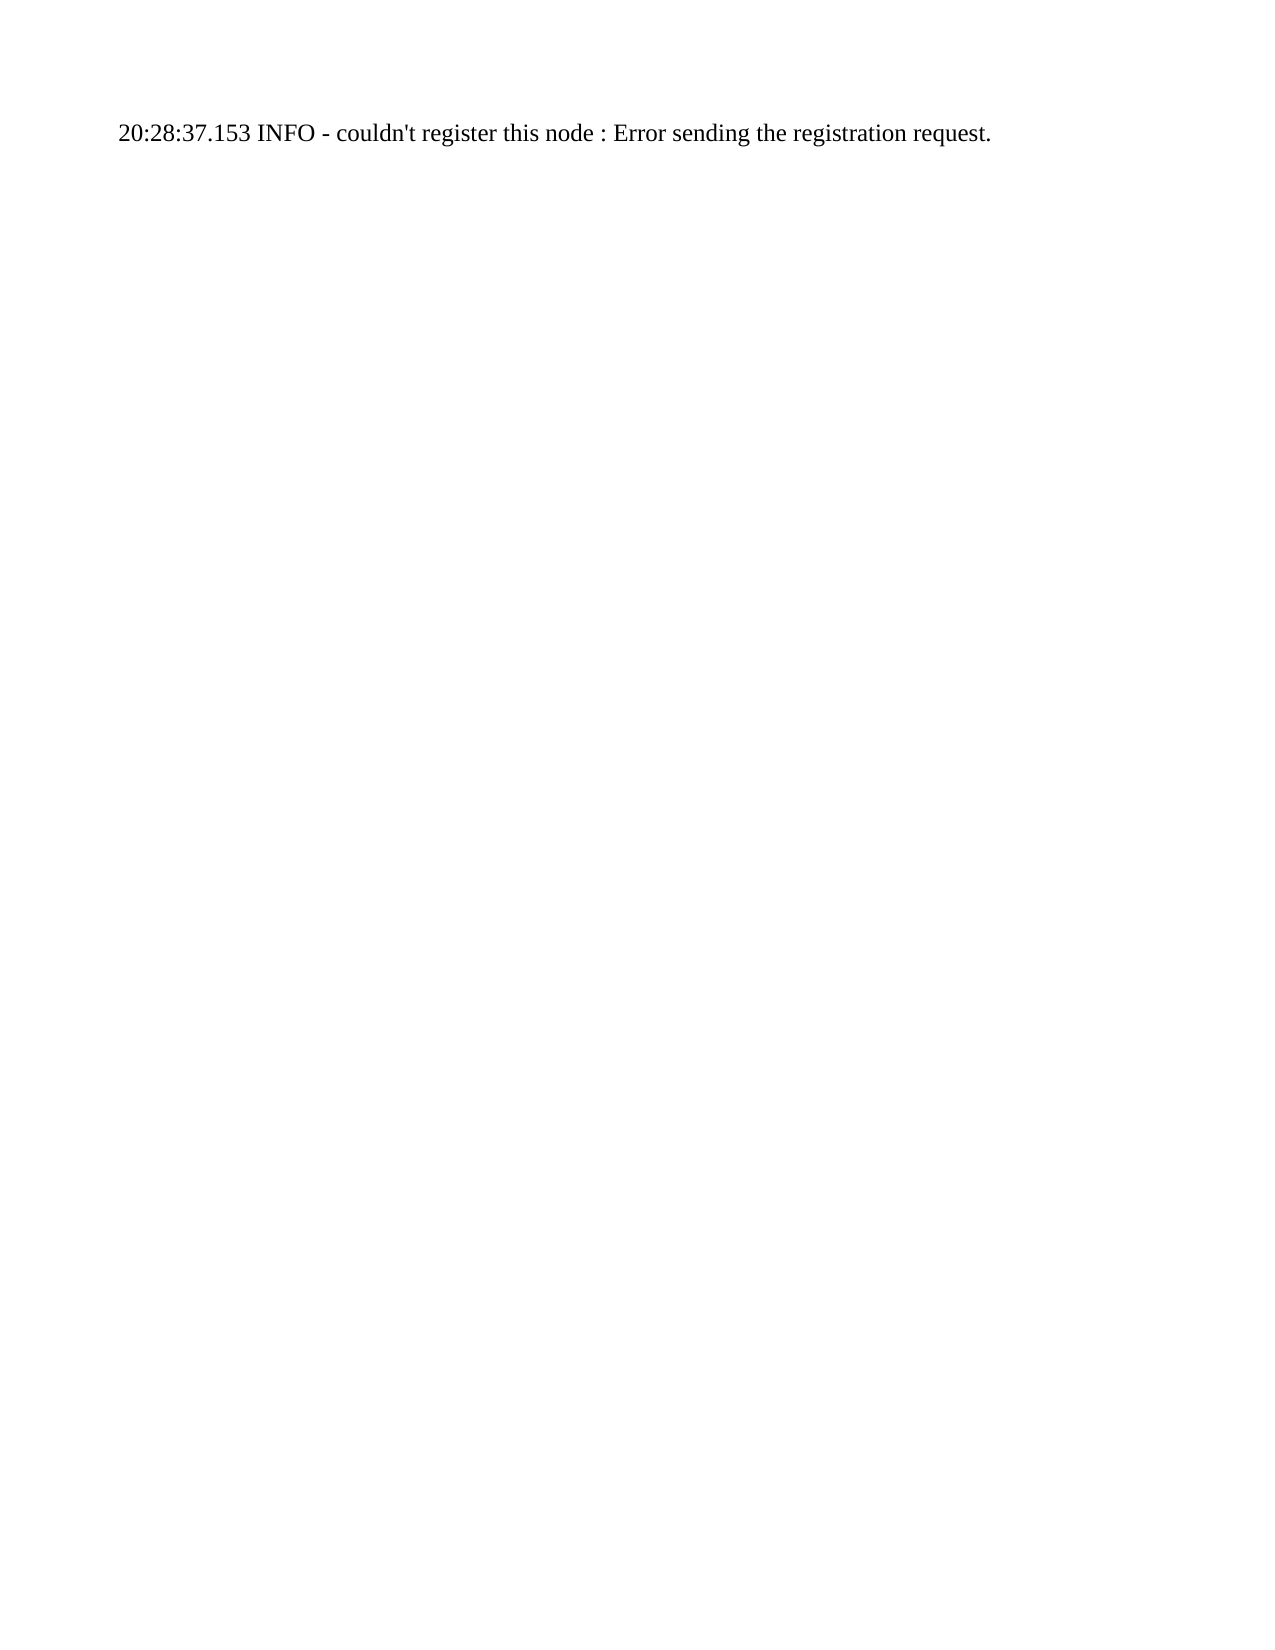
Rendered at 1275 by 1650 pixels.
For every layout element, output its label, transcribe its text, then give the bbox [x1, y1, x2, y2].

text 20:28:37.153 INFO - couldn't register this node : Error sending the registration request. [118, 118, 1157, 147]
